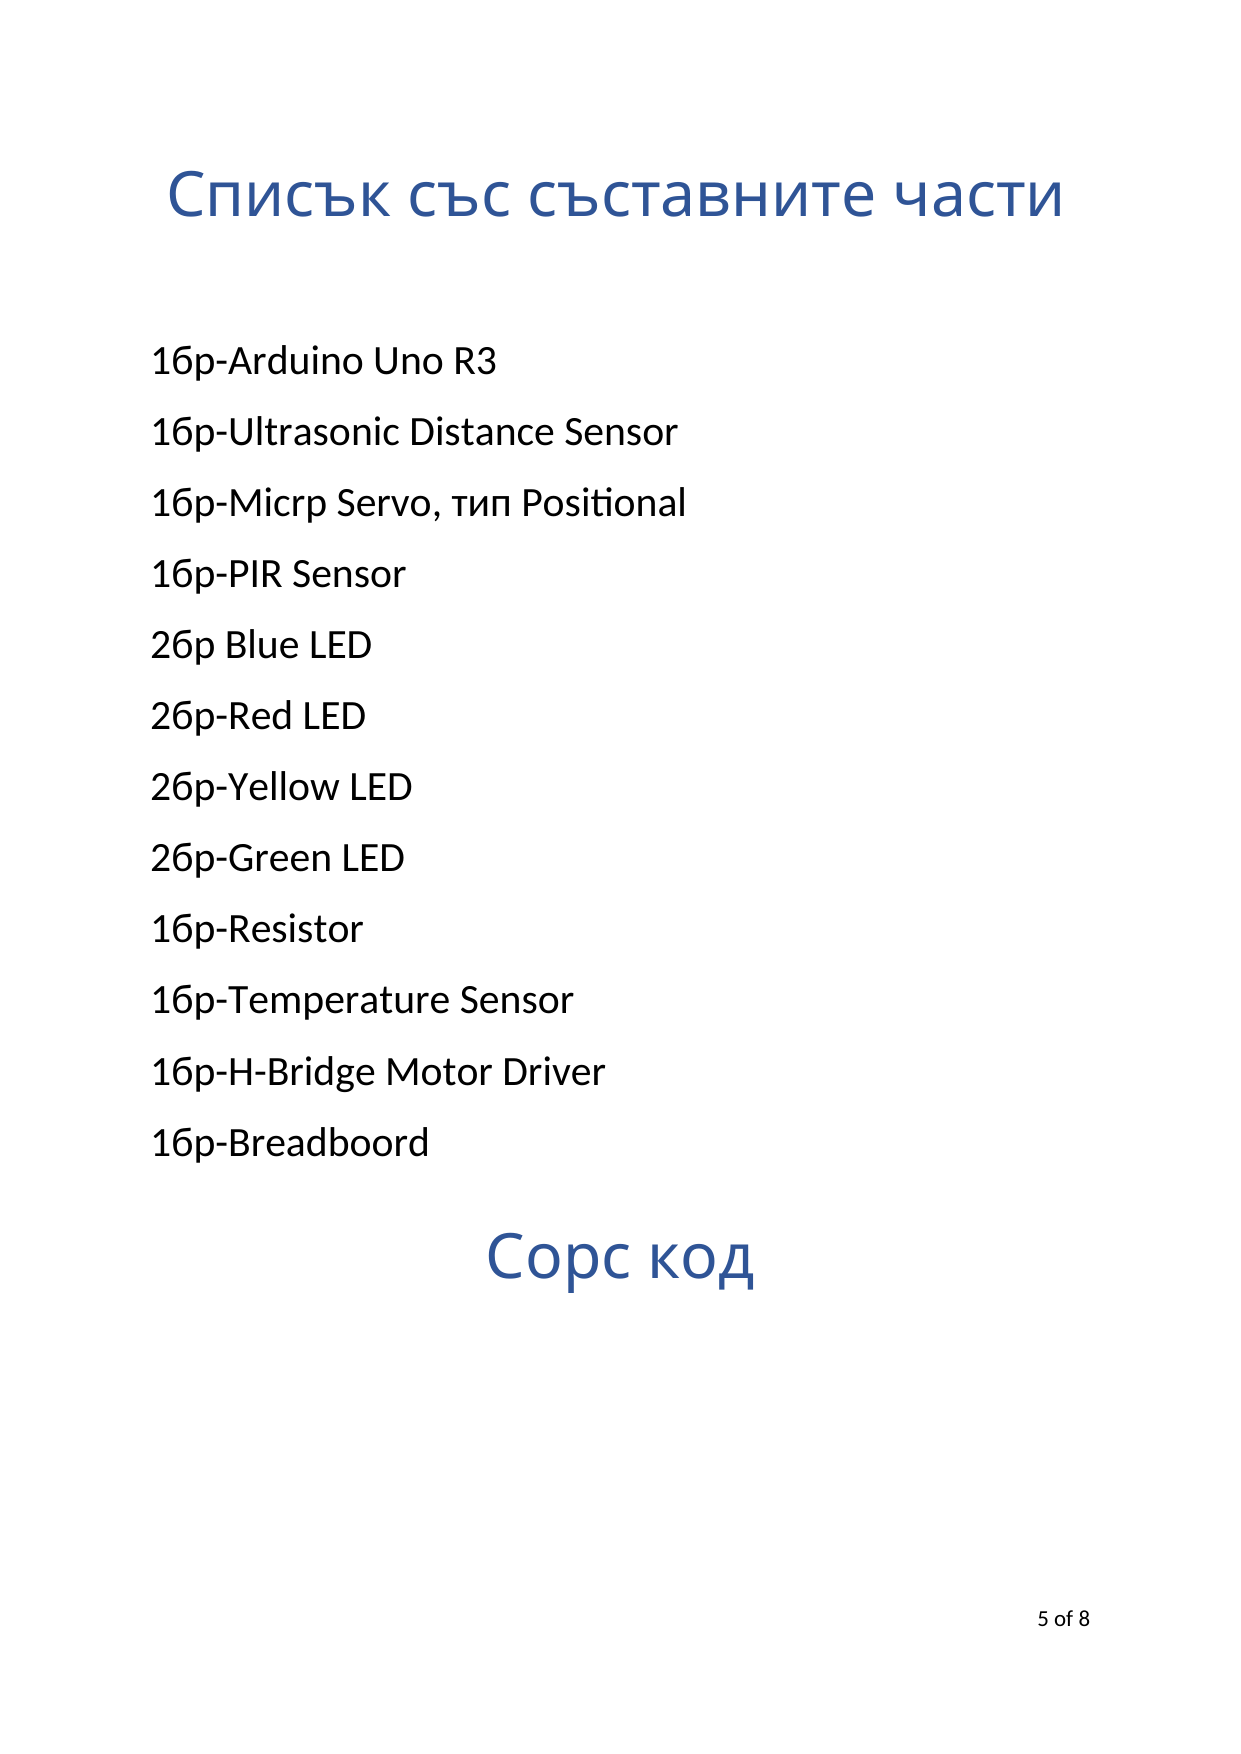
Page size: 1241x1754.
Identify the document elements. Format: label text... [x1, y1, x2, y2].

text 2бр-Red LED [150, 689, 1090, 740]
text 1бр-Resistor [150, 902, 1090, 953]
text 1бр-Ultrasonic Distance Sensor [150, 405, 1090, 456]
text 1бр-Arduino Uno R3 [150, 334, 1090, 385]
text 1бр-Micrp Servo, тип Positional [150, 476, 1090, 527]
text 1бр-PIR Sensor [150, 547, 1090, 598]
text 1бр-H-Bridge Motor Driver [150, 1044, 1090, 1095]
text 2бр-Yellow LED [150, 760, 1090, 811]
text 1бр-Temperature Sensor [150, 973, 1090, 1024]
text 2бр Blue LED [150, 618, 1090, 669]
subtitle Списък със съставните части [150, 150, 1090, 235]
text 1бр-Breadboord [150, 1116, 1090, 1166]
subtitle Сорс код [150, 1212, 1090, 1297]
text 2бр-Green LED [150, 831, 1090, 882]
